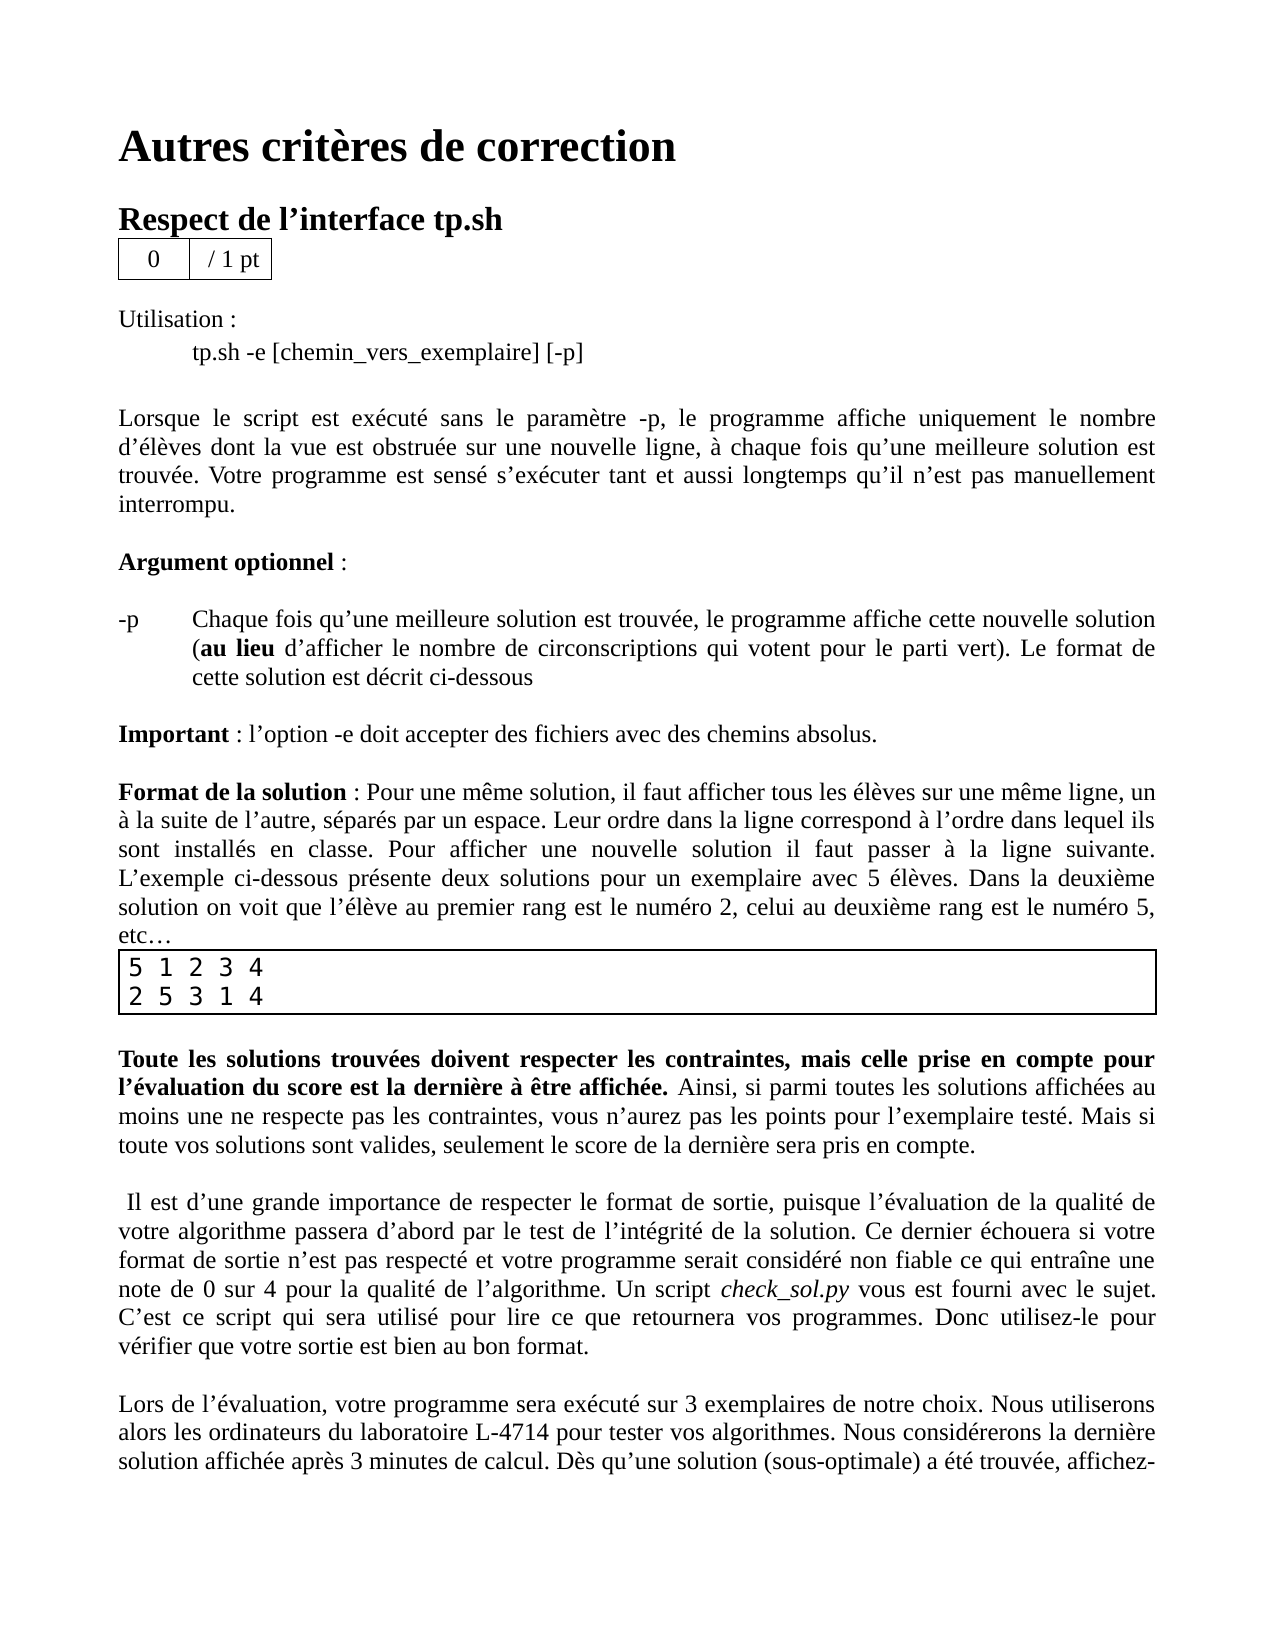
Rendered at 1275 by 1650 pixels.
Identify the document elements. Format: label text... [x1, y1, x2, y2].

text Argument optionnel : [118, 547, 1157, 576]
text Il est d’une grande importance de respecter le format de sortie, puisque l’évaluation de la qualité de votre algorithme passera d’abord par le test de l’intégrité de la solution. Ce dernier échouera si votre format de sortie n’est pas respecté et votre programme serait considéré non fiable ce qui entraîne une note de 0 sur 4 pour la qualité de l’algorithme. Un script check_sol.py vous est fourni avec le sujet. C’est ce script qui sera utilisé pour lire ce que retournera vos programmes. Donc utilisez-le pour vérifier que votre sortie est bien au bon format. [118, 1187, 1157, 1360]
subtitle Autres critères de correction [118, 118, 1157, 171]
text tp.sh -e [chemin_vers_exemplaire] [-p] [118, 337, 1157, 366]
table_header / 1 pt [190, 239, 271, 278]
text Utilisation : [118, 304, 1157, 333]
text Format de la solution : Pour une même solution, il faut afficher tous les élèves sur une même ligne, un à la suite de l’autre, séparés par un espace. Leur ordre dans la ligne correspond à l’ordre dans lequel ils sont installés en classe. Pour afficher une nouvelle solution il faut passer à la ligne suivante. L’exemple ci-dessous présente deux solutions pour un exemplaire avec 5 élèves. Dans la deuxième solution on voit que l’élève au premier rang est le numéro 2, celui au deuxième rang est le numéro 5, etc… [118, 777, 1157, 949]
table_header 0 [119, 239, 189, 278]
text Toute les solutions trouvées doivent respecter les contraintes, mais celle prise en compte pour l’évaluation du score est la dernière à être affichée. Ainsi, si parmi toutes les solutions affichées au moins une ne respecte pas les contraintes, vous n’aurez pas les points pour l’exemplaire testé. Mais si toute vos solutions sont valides, seulement le score de la dernière sera pris en compte. [118, 1044, 1157, 1159]
text Important : l’option -e doit accepter des fichiers avec des chemins absolus. [118, 719, 1157, 748]
text Lorsque le script est exécuté sans le paramètre -p, le programme affiche uniquement le nombre d’élèves dont la vue est obstruée sur une nouvelle ligne, à chaque fois qu’une meilleure solution est trouvée. Votre programme est sensé s’exécuter tant et aussi longtemps qu’il n’est pas manuellement interrompu. [118, 403, 1157, 518]
subtitle Respect de l’interface tp.sh [118, 199, 1157, 238]
text Lors de l’évaluation, votre programme sera exécuté sur 3 exemplaires de notre choix. Nous utiliserons alors les ordinateurs du laboratoire L-4714 pour tester vos algorithmes. Nous considérerons la dernière solution affichée après 3 minutes de calcul. Dès qu’une solution (sous-optimale) a été trouvée, affichez- [118, 1389, 1157, 1475]
text -p Chaque fois qu’une meilleure solution est trouvée, le programme affiche cette nouvelle solution (au lieu d’afficher le nombre de circonscriptions qui votent pour le parti vert). Le format de cette solution est décrit ci-dessous [118, 604, 1157, 691]
text 5 1 2 3 4 2 5 3 1 4 [120, 951, 1155, 1013]
